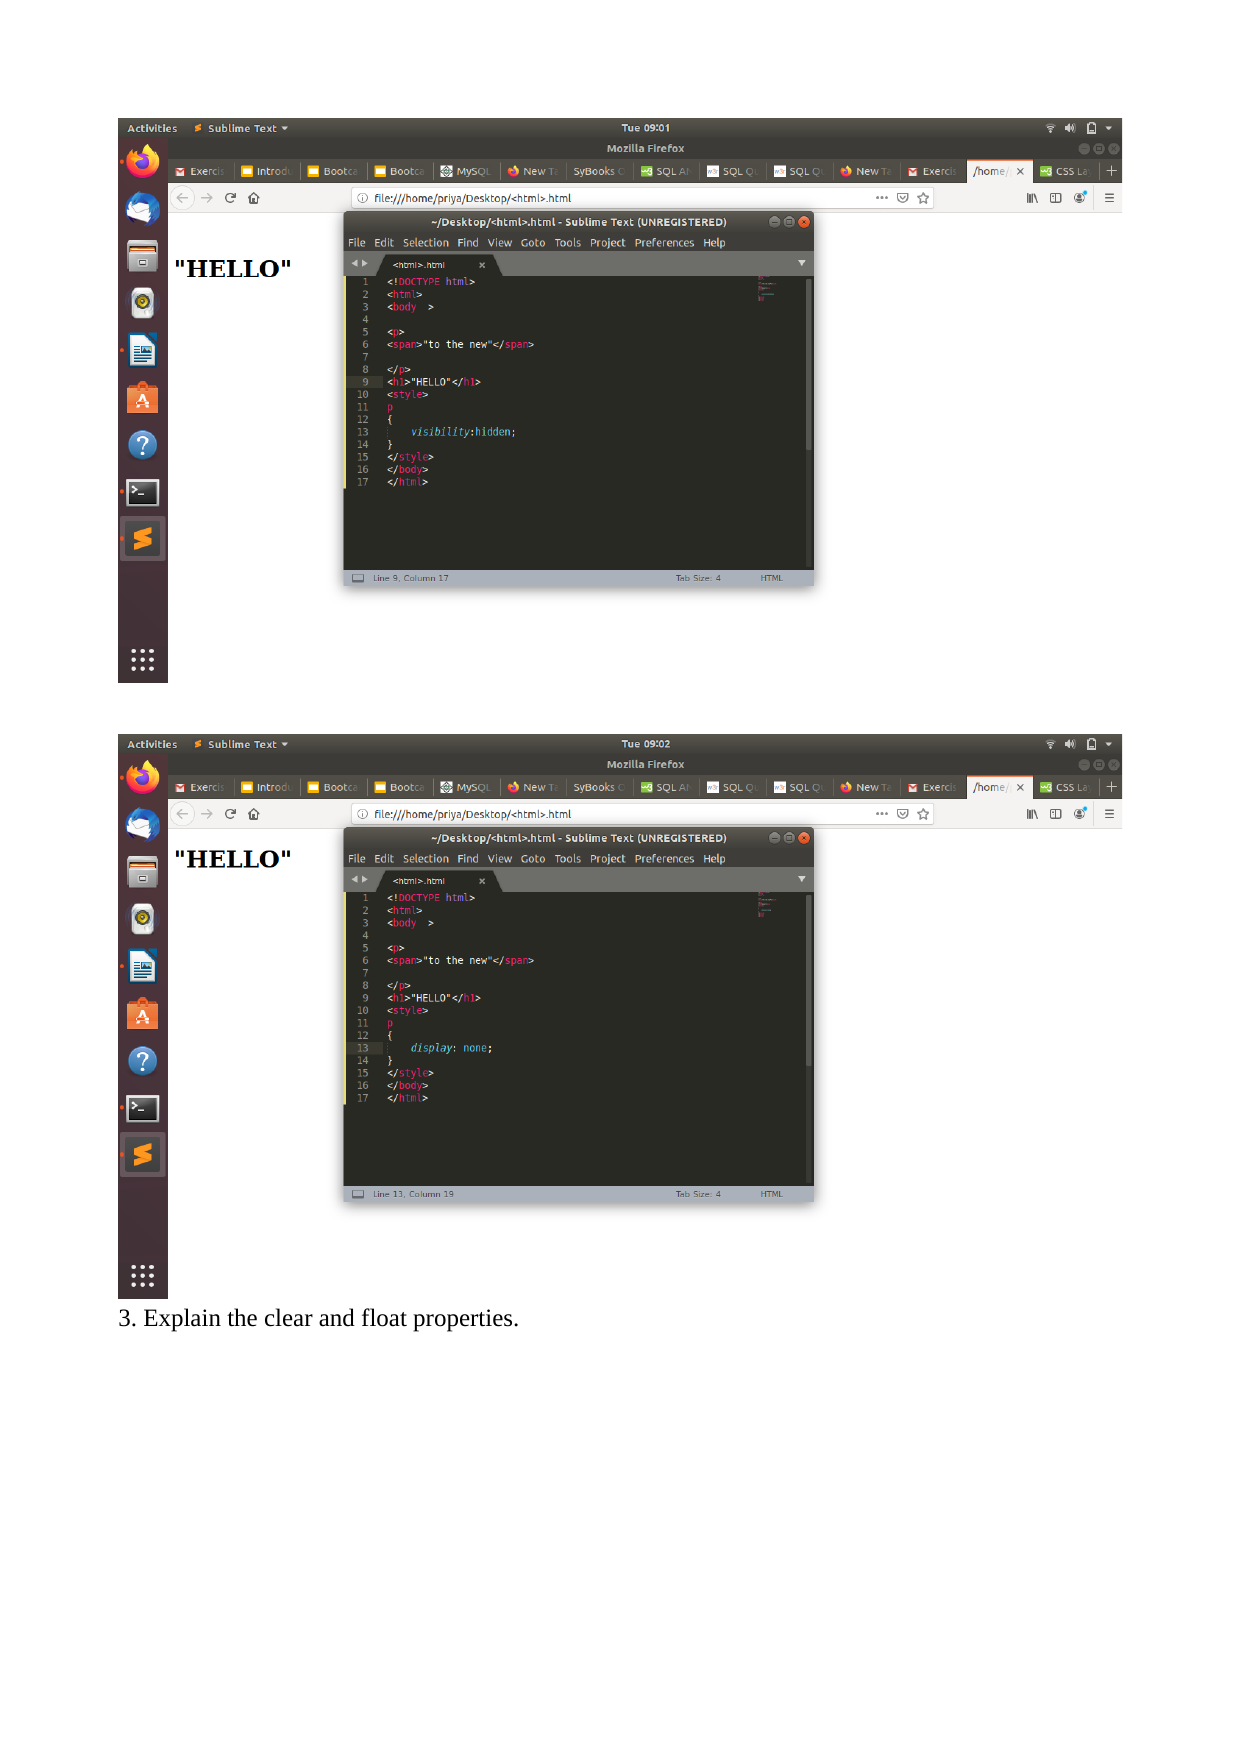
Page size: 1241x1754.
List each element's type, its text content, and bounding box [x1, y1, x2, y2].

picture [118, 118, 1123, 683]
text 3. Explain the clear and float properties. [118, 1299, 1122, 1332]
picture [118, 734, 1123, 1299]
